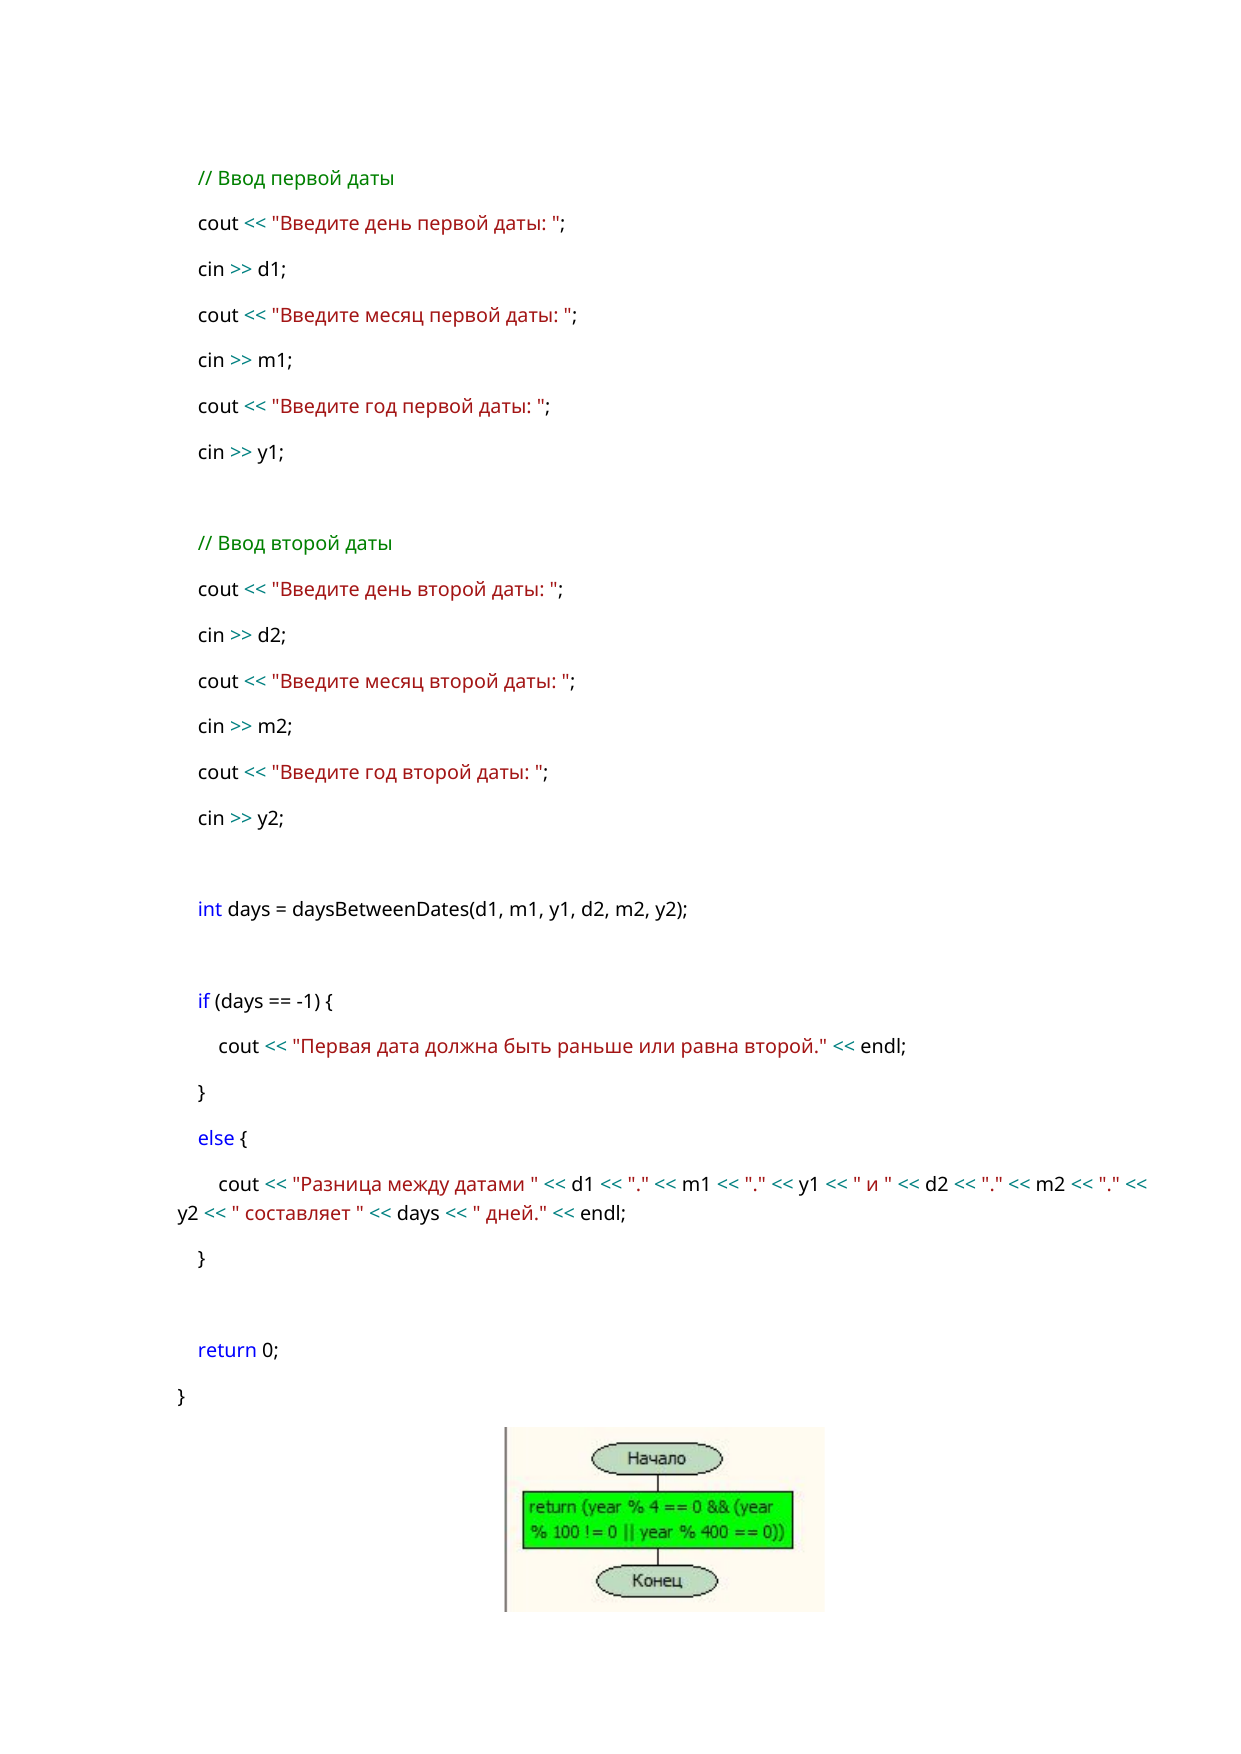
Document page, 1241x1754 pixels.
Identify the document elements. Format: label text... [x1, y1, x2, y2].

text cout << "Введите день второй даты: "; [177, 575, 1152, 602]
text cin >> m1; [177, 347, 1152, 374]
text else { [177, 1124, 1152, 1151]
text cout << "Первая дата должна быть раньше или равна второй." << endl; [177, 1033, 1152, 1060]
picture [504, 1427, 825, 1612]
text cout << "Введите месяц второй даты: "; [177, 667, 1152, 694]
text cin >> m2; [177, 713, 1152, 739]
text cin >> y2; [177, 804, 1152, 831]
text cout << "Введите год первой даты: "; [177, 392, 1152, 419]
text cout << "Введите день первой даты: "; [177, 209, 1152, 237]
text // Ввод второй даты [177, 530, 1152, 557]
text cout << "Введите месяц первой даты: "; [177, 301, 1152, 328]
text // Ввод первой даты [177, 164, 1152, 191]
text } [177, 1382, 1152, 1409]
text } [177, 1078, 1152, 1105]
text } [177, 1245, 1152, 1272]
text int days = daysBetweenDates(d1, m1, y1, d2, m2, y2); [177, 896, 1152, 922]
text cin >> d1; [177, 255, 1152, 282]
text cout << "Разница между датами " << d1 << "." << m1 << "." << y1 << " и " << d2 << "." << m2 << "." << y2 << " составляет " << days << " дней." << endl; [177, 1170, 1152, 1226]
text cin >> y1; [177, 438, 1152, 465]
text cin >> d2; [177, 621, 1152, 648]
text cout << "Введите год второй даты: "; [177, 758, 1152, 785]
text return 0; [177, 1336, 1152, 1363]
text if (days == -1) { [177, 987, 1152, 1014]
